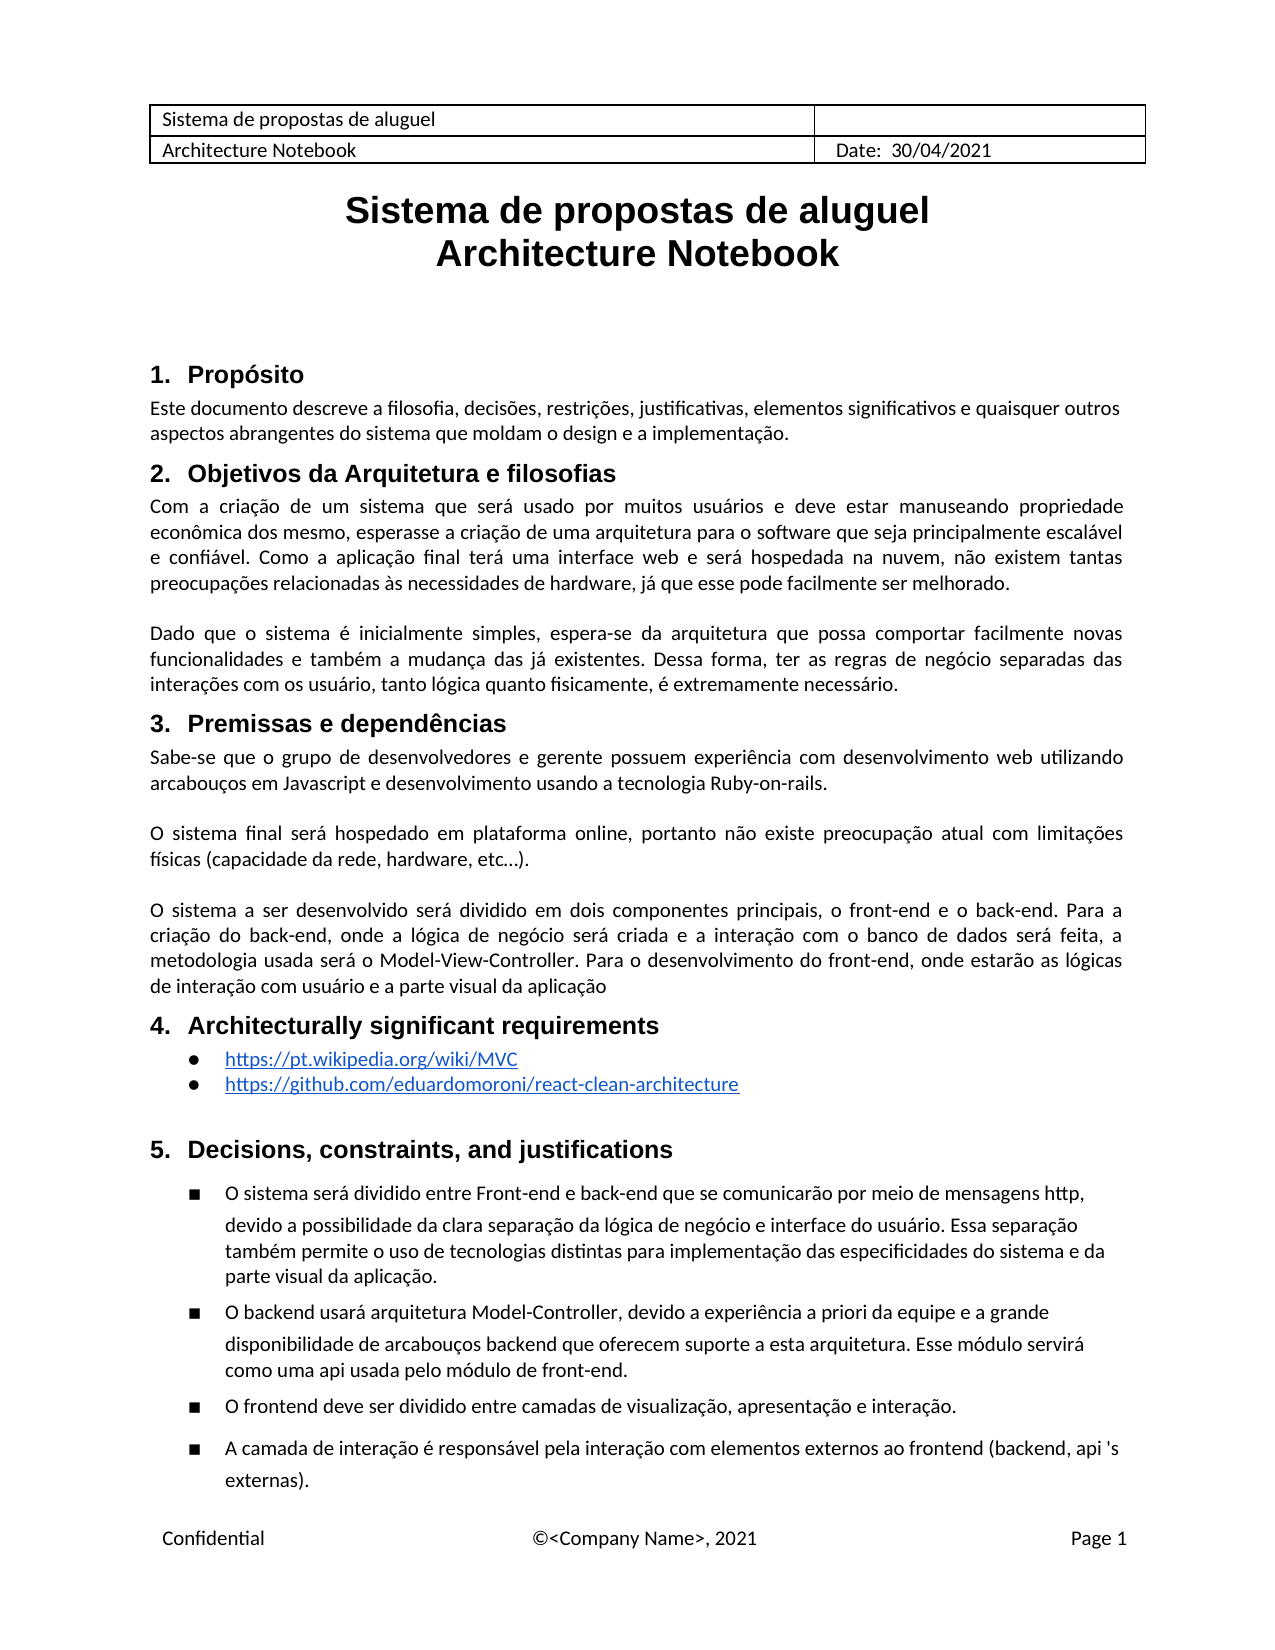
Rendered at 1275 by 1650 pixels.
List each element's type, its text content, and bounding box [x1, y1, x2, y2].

list https://github.com/eduardomoroni/react-clean-architecture [187, 1071, 1125, 1097]
list A camada de interação é responsável pela interação com elementos externos ao frontend (backend, api 's externas). [187, 1425, 1125, 1493]
text Este documento descreve a filosofia, decisões, restrições, justificativas, elementos significativos e quaisquer outros aspectos abrangentes do sistema que moldam o design e a implementação. [150, 395, 1125, 446]
list O frontend deve ser dividido entre camadas de visualização, apresentação e interação. [187, 1382, 1125, 1425]
text Dado que o sistema é inicialmente simples, espera-se da arquitetura que possa comportar facilmente novas funcionalidades e também a mudança das já existentes. Dessa forma, ter as regras de negócio separadas das interações com os usuário, tanto lógica quanto fisicamente, é extremamente necessário. [150, 621, 1125, 697]
title Sistema de propostas de aluguel [150, 188, 1125, 231]
text Com a criação de um sistema que será usado por muitos usuários e deve estar manuseando propriedade econômica dos mesmo, esperasse a criação de uma arquitetura para o software que seja principalmente escalável e confiável. Como a aplicação final terá uma interface web e será hospedada na nuvem, não existem tantas preocupações relacionadas às necessidades de hardware, já que esse pode facilmente ser melhorado. [150, 493, 1125, 595]
subtitle Architecturally significant requirements [150, 1011, 1125, 1040]
text Sabe-se que o grupo de desenvolvedores e gerente possuem experiência com desenvolvimento web utilizando arcabouços em Javascript e desenvolvimento usando a tecnologia Ruby-on-rails. [150, 744, 1125, 795]
list https://pt.wikipedia.org/wiki/MVC [187, 1046, 1125, 1071]
subtitle Premissas e dependências [150, 709, 1125, 738]
list O backend usará arquitetura Model-Controller, devido a experiência a priori da equipe e a grande disponibilidade de arcabouços backend que oferecem suporte a esta arquitetura. Esse módulo servirá como uma api usada pelo módulo de front-end. [187, 1289, 1125, 1382]
subtitle Decisions, constraints, and justifications [150, 1135, 1125, 1163]
title Architecture Notebook [150, 231, 1125, 274]
text O sistema final será hospedado em plataforma online, portanto não existe preocupação atual com limitações físicas (capacidade da rede, hardware, etc…). [150, 821, 1125, 871]
list O sistema será dividido entre Front-end e back-end que se comunicarão por meio de mensagens http, devido a possibilidade da clara separação da lógica de negócio e interface do usuário. Essa separação também permite o uso de tecnologias distintas para implementação das especificidades do sistema e da parte visual da aplicação. [187, 1170, 1125, 1289]
subtitle Objetivos da Arquitetura e filosofias [150, 458, 1125, 487]
subtitle Propósito [150, 360, 1125, 389]
text O sistema a ser desenvolvido será dividido em dois componentes principais, o front-end e o back-end. Para a criação do back-end, onde a lógica de negócio será criada e a interação com o banco de dados será feita, a metodologia usada será o Model-View-Controller. Para o desenvolvimento do front-end, onde estarão as lógicas de interação com usuário e a parte visual da aplicação [150, 897, 1125, 998]
